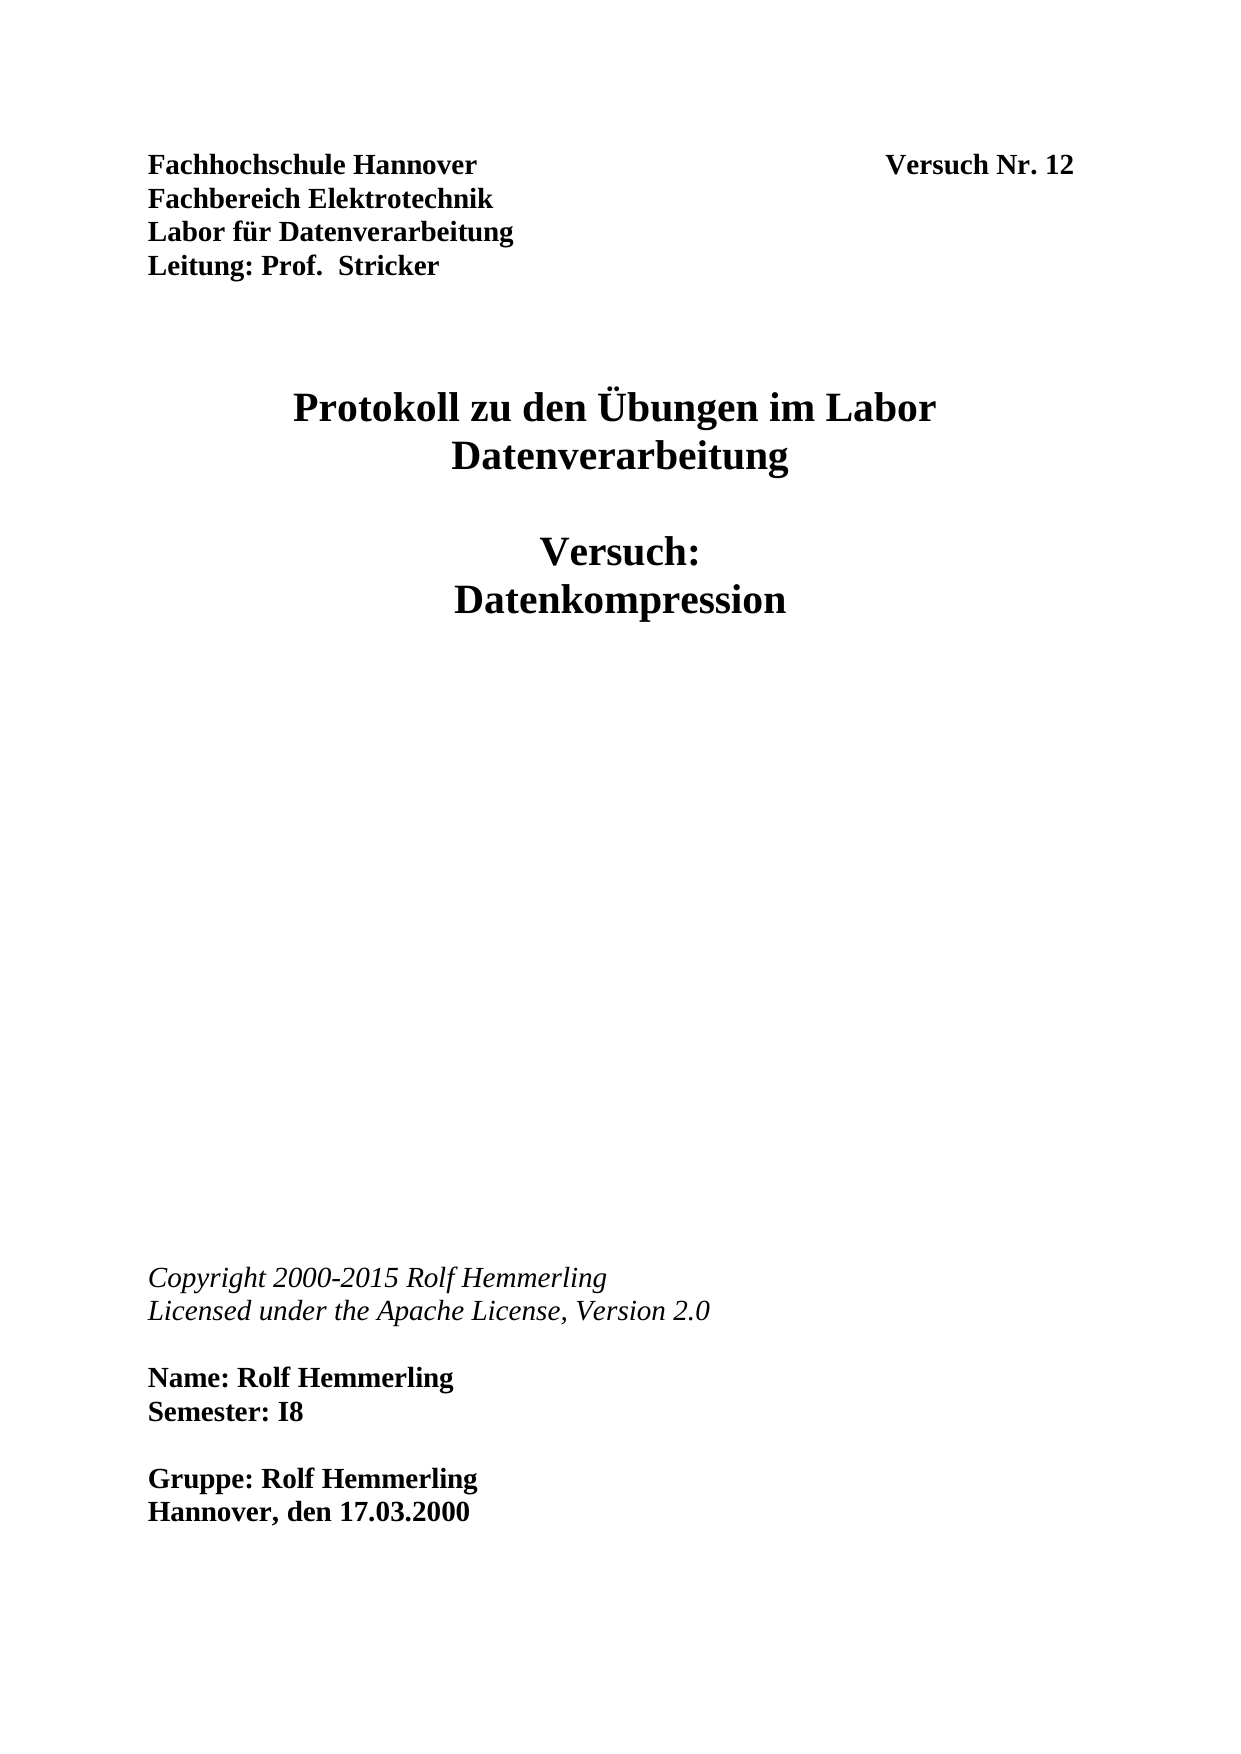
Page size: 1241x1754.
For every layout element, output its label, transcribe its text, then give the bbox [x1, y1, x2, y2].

text Semester: I8 [148, 1394, 1092, 1428]
text Copyright 2000-2015 Rolf Hemmerling [148, 1260, 1092, 1293]
text Leitung: Prof. Stricker [148, 248, 1092, 282]
text Gruppe: Rolf Hemmerling [148, 1461, 1092, 1495]
text Licensed under the Apache License, Version 2.0 [148, 1293, 1092, 1327]
text Hannover, den 17.03.2000 [148, 1495, 1092, 1528]
text Protokoll zu den Übungen im Labor [148, 382, 1092, 431]
text Fachhochschule Hannover Versuch Nr. 12 [148, 148, 1092, 181]
text Datenkompression [148, 574, 1092, 623]
text Name: Rolf Hemmerling [148, 1361, 1092, 1394]
text Labor für Datenverarbeitung [148, 215, 1092, 248]
text Fachbereich Elektrotechnik [148, 181, 1092, 215]
text Datenverarbeitung [148, 431, 1092, 478]
text Versuch: [148, 527, 1092, 574]
